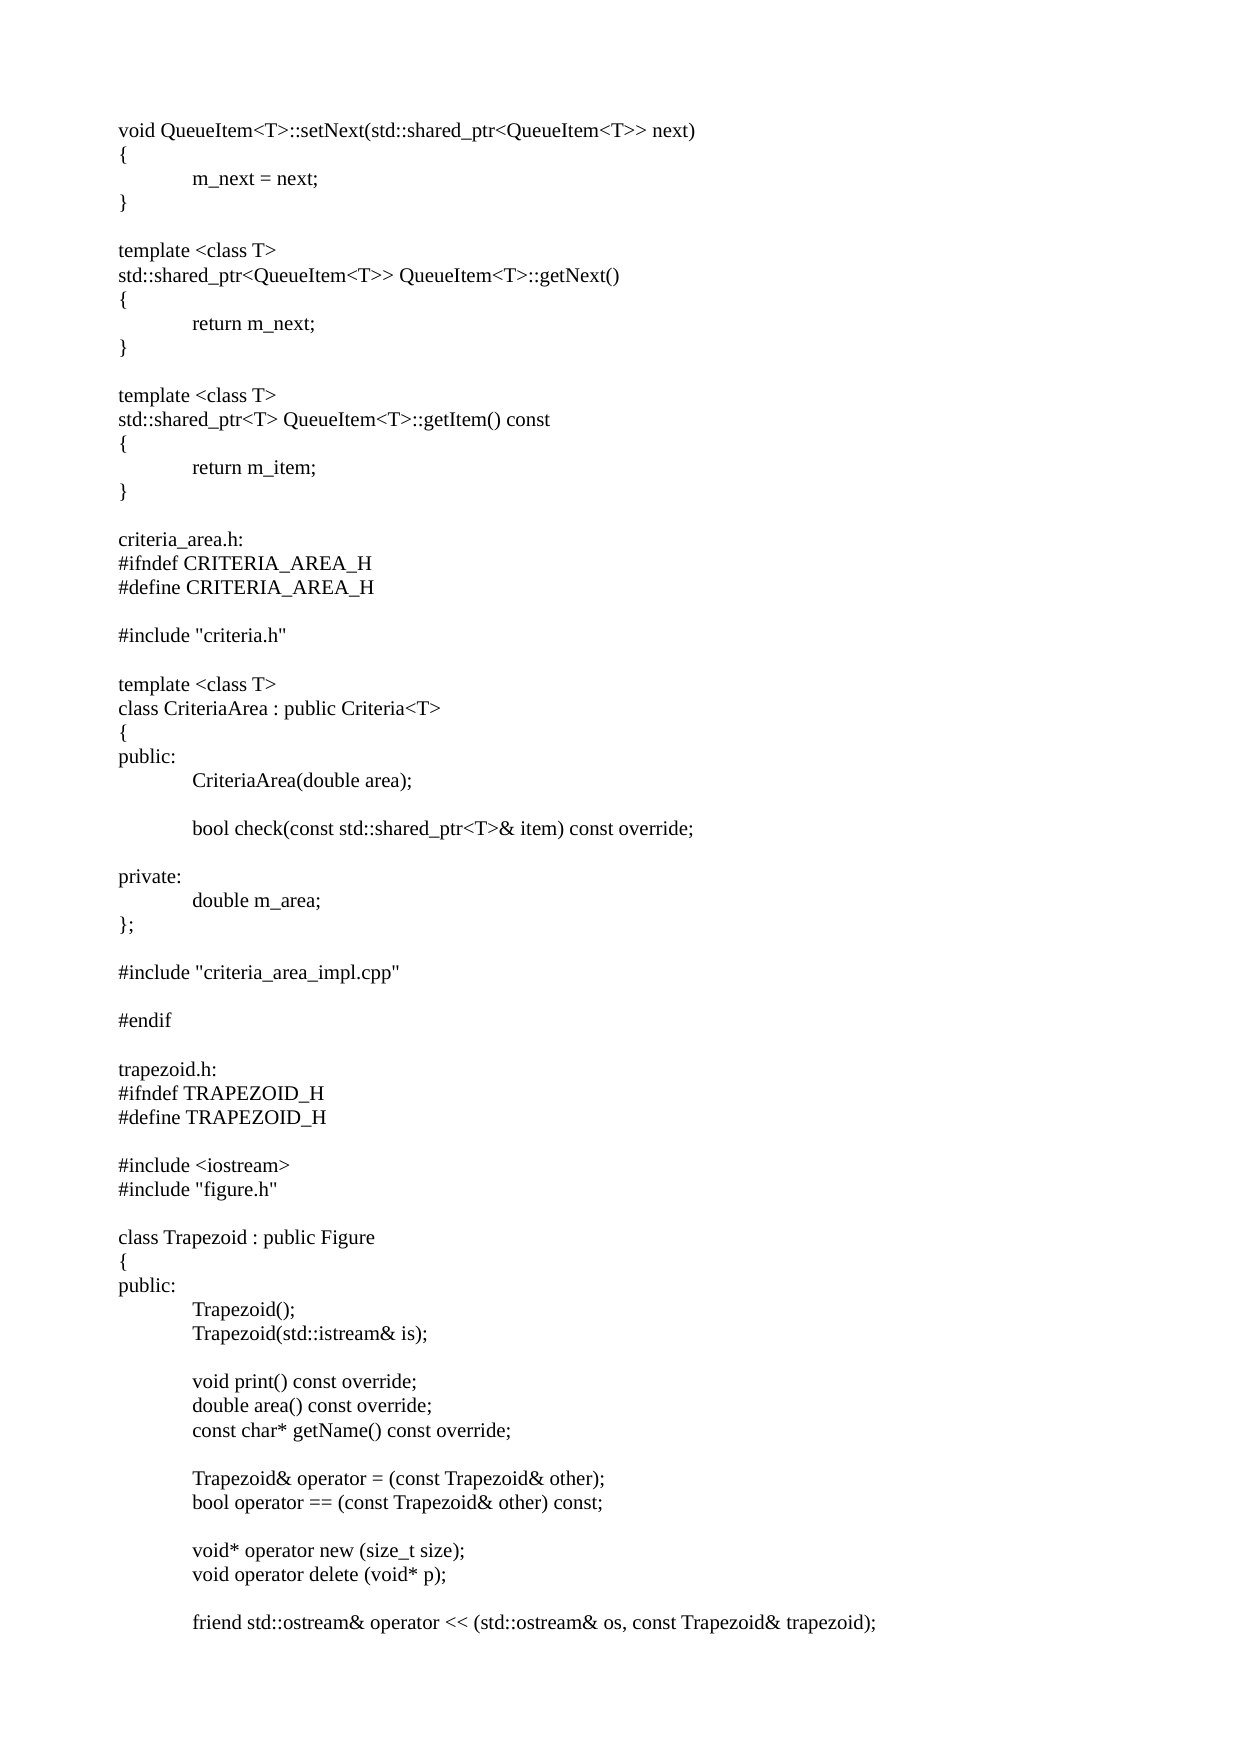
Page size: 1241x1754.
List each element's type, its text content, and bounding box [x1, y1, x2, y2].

list #define CRITERIA_AREA_H [118, 575, 1122, 599]
list class Trapezoid : public Figure [118, 1225, 1122, 1249]
list class CriteriaArea : public Criteria<T> [118, 696, 1122, 720]
list #include "criteria_area_impl.cpp" [118, 960, 1122, 984]
list bool check(const std::shared_ptr<T>& item) const override; [118, 816, 1122, 840]
list trapezoid.h: [118, 1057, 1122, 1081]
list { [118, 287, 1122, 311]
list } [118, 335, 1122, 359]
list friend std::ostream& operator << (std::ostream& os, const Trapezoid& trapezoid); [118, 1610, 1122, 1634]
list } [118, 479, 1122, 503]
list void print() const override; [118, 1369, 1122, 1393]
list double area() const override; [118, 1393, 1122, 1417]
list template <class T> [118, 672, 1122, 696]
list private: [118, 864, 1122, 888]
list void operator delete (void* p); [118, 1562, 1122, 1586]
list return m_item; [118, 455, 1122, 479]
list m_next = next; [118, 166, 1122, 190]
list void QueueItem<T>::setNext(std::shared_ptr<QueueItem<T>> next) [118, 118, 1122, 142]
list public: [118, 1273, 1122, 1297]
list return m_next; [118, 311, 1122, 335]
list Trapezoid(); [118, 1297, 1122, 1321]
list } [118, 190, 1122, 214]
list { [118, 431, 1122, 455]
list #include <iostream> [118, 1153, 1122, 1177]
list }; [118, 912, 1122, 936]
list { [118, 720, 1122, 744]
list { [118, 1249, 1122, 1273]
list CriteriaArea(double area); [118, 768, 1122, 792]
list public: [118, 744, 1122, 768]
list void* operator new (size_t size); [118, 1538, 1122, 1562]
list std::shared_ptr<QueueItem<T>> QueueItem<T>::getNext() [118, 262, 1122, 287]
list #include "criteria.h" [118, 623, 1122, 647]
list double m_area; [118, 888, 1122, 912]
list template <class T> [118, 383, 1122, 407]
list Trapezoid(std::istream& is); [118, 1321, 1122, 1345]
list #ifndef TRAPEZOID_H [118, 1081, 1122, 1105]
list const char* getName() const override; [118, 1417, 1122, 1442]
list #endif [118, 1008, 1122, 1032]
list template <class T> [118, 238, 1122, 262]
list bool operator == (const Trapezoid& other) const; [118, 1490, 1122, 1514]
list #define TRAPEZOID_H [118, 1105, 1122, 1129]
list { [118, 142, 1122, 166]
list criteria_area.h: [118, 527, 1122, 551]
list std::shared_ptr<T> QueueItem<T>::getItem() const [118, 407, 1122, 431]
list #include "figure.h" [118, 1177, 1122, 1201]
list #ifndef CRITERIA_AREA_H [118, 551, 1122, 575]
list Trapezoid& operator = (const Trapezoid& other); [118, 1466, 1122, 1490]
